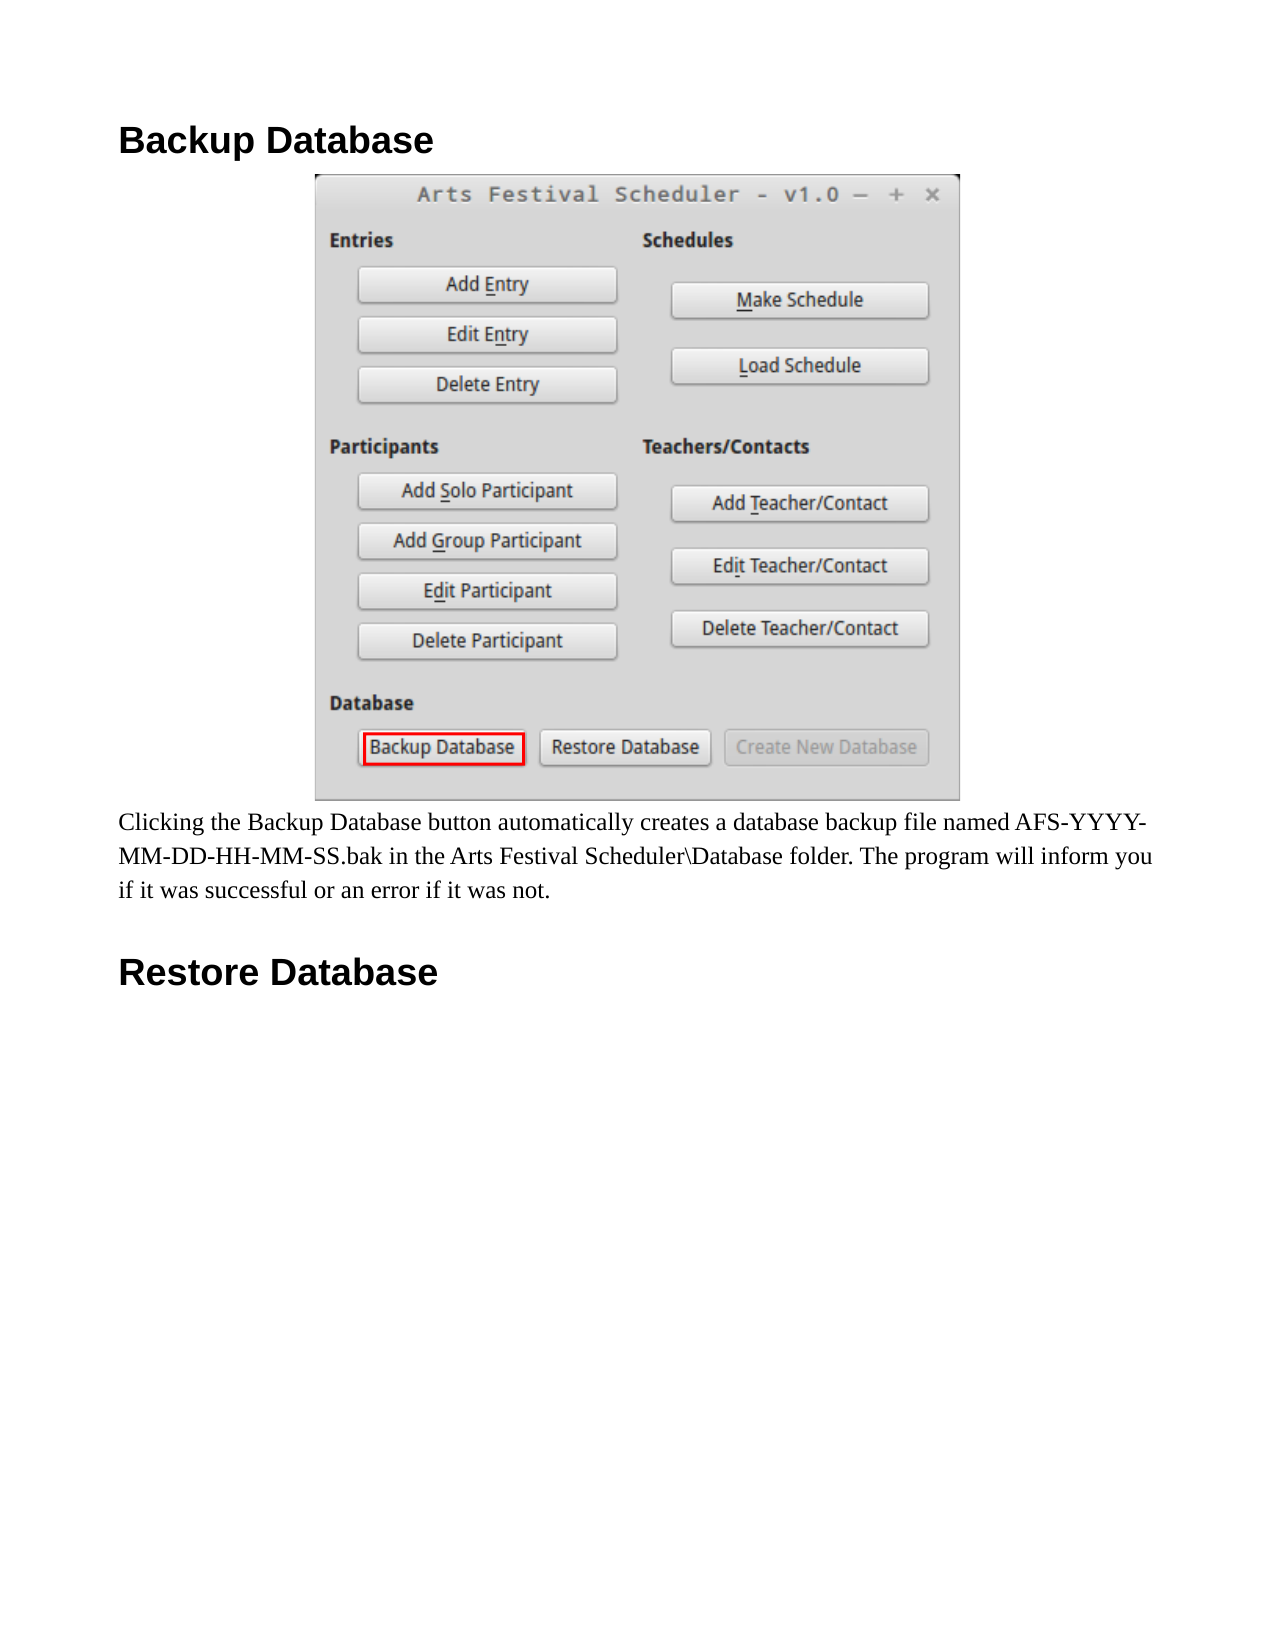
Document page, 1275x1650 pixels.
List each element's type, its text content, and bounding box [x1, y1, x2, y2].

subtitle Restore Database [118, 949, 1157, 993]
subtitle Backup Database [118, 118, 1157, 162]
text Clicking the Backup Database button automatically creates a database backup file named AFS-YYYY-MM-DD-HH-MM-SS.bak in the Arts Festival Scheduler\Database folder. The program will inform you if it was successful or an error if it was not. [118, 174, 1157, 904]
picture [314, 174, 961, 801]
